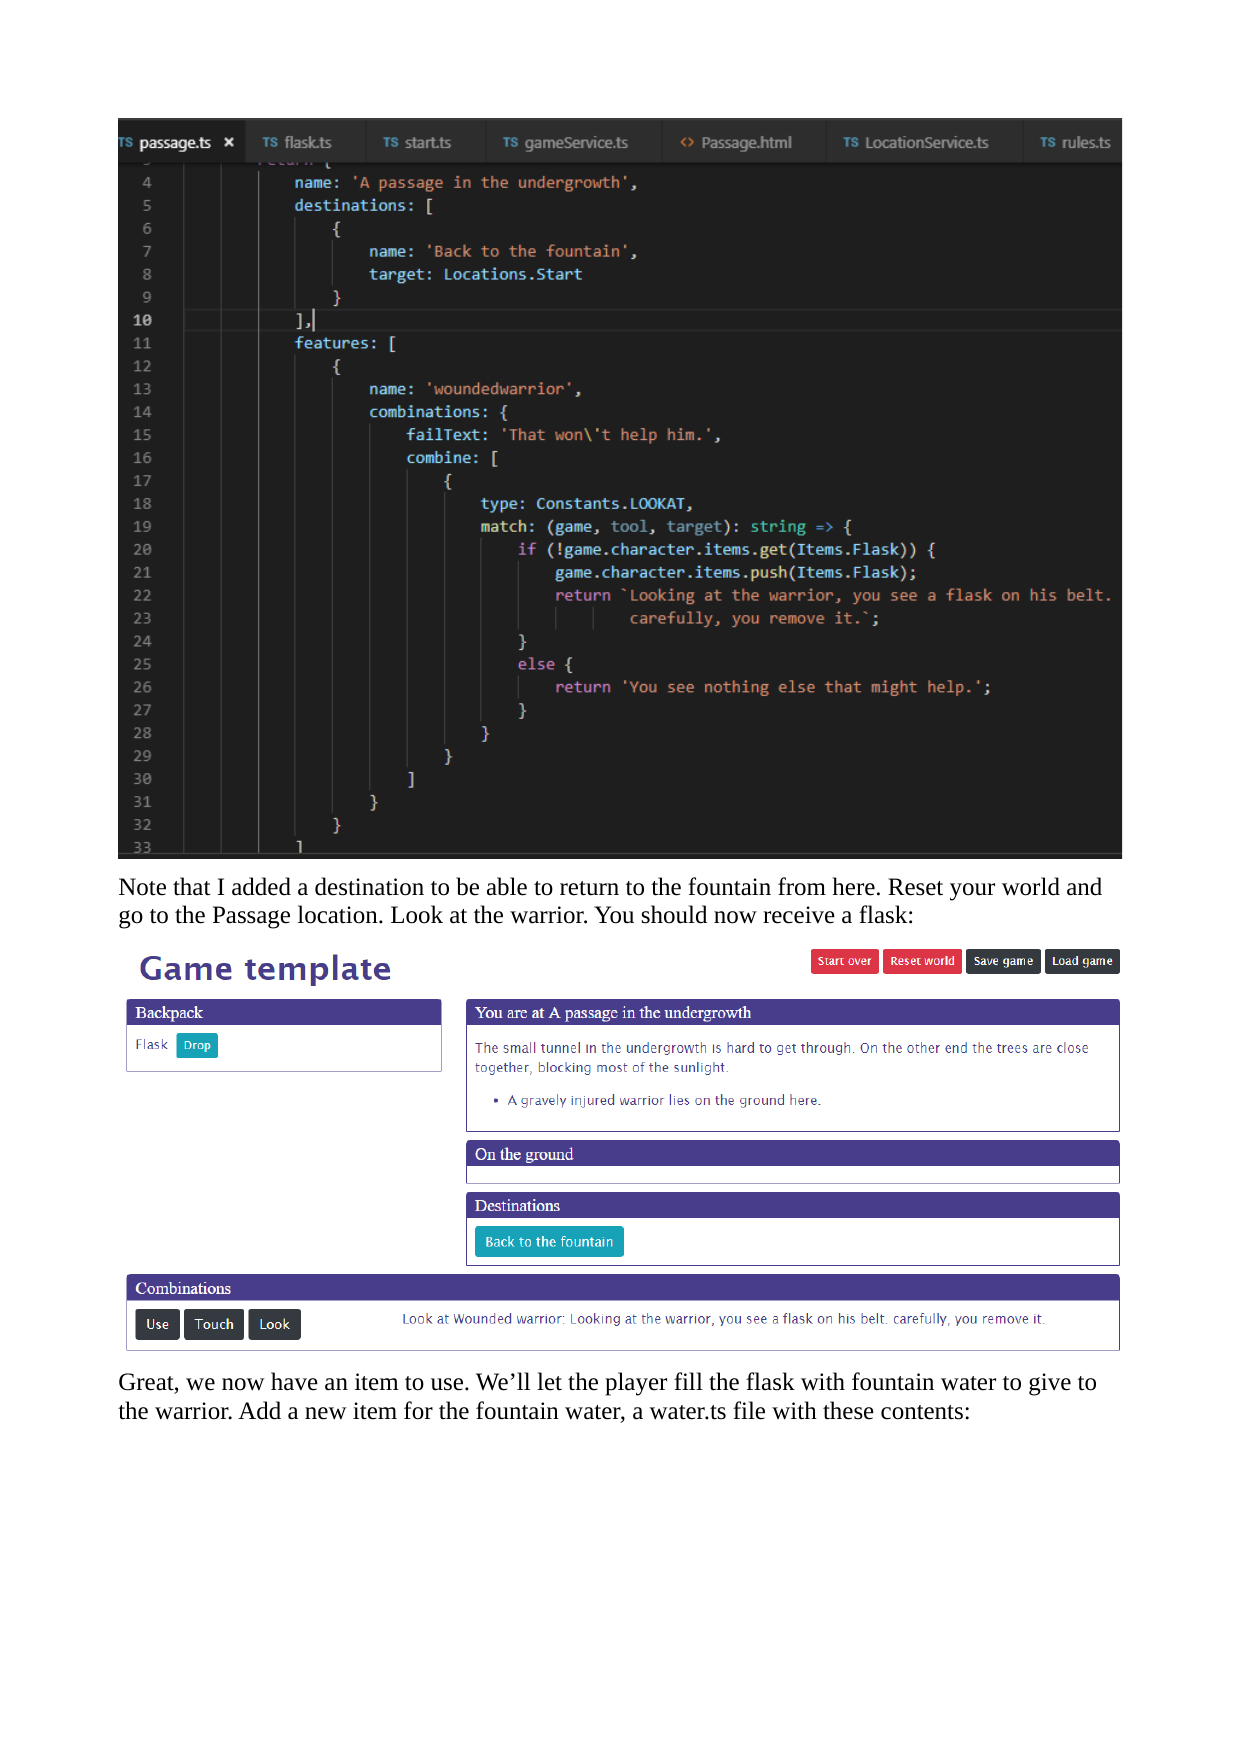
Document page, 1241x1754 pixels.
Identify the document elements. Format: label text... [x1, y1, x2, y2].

text Great, we now have an item to use. We’ll let the player fill the flask with fountain water to give to the warrior. Add a new item for the fountain water, a water.ts file with these contents: [118, 1367, 1122, 1425]
text Note that I added a destination to be able to return to the fountain from here. Reset your world and go to the Passage location. Look at the warrior. You should now receive a flask: [118, 872, 1122, 929]
